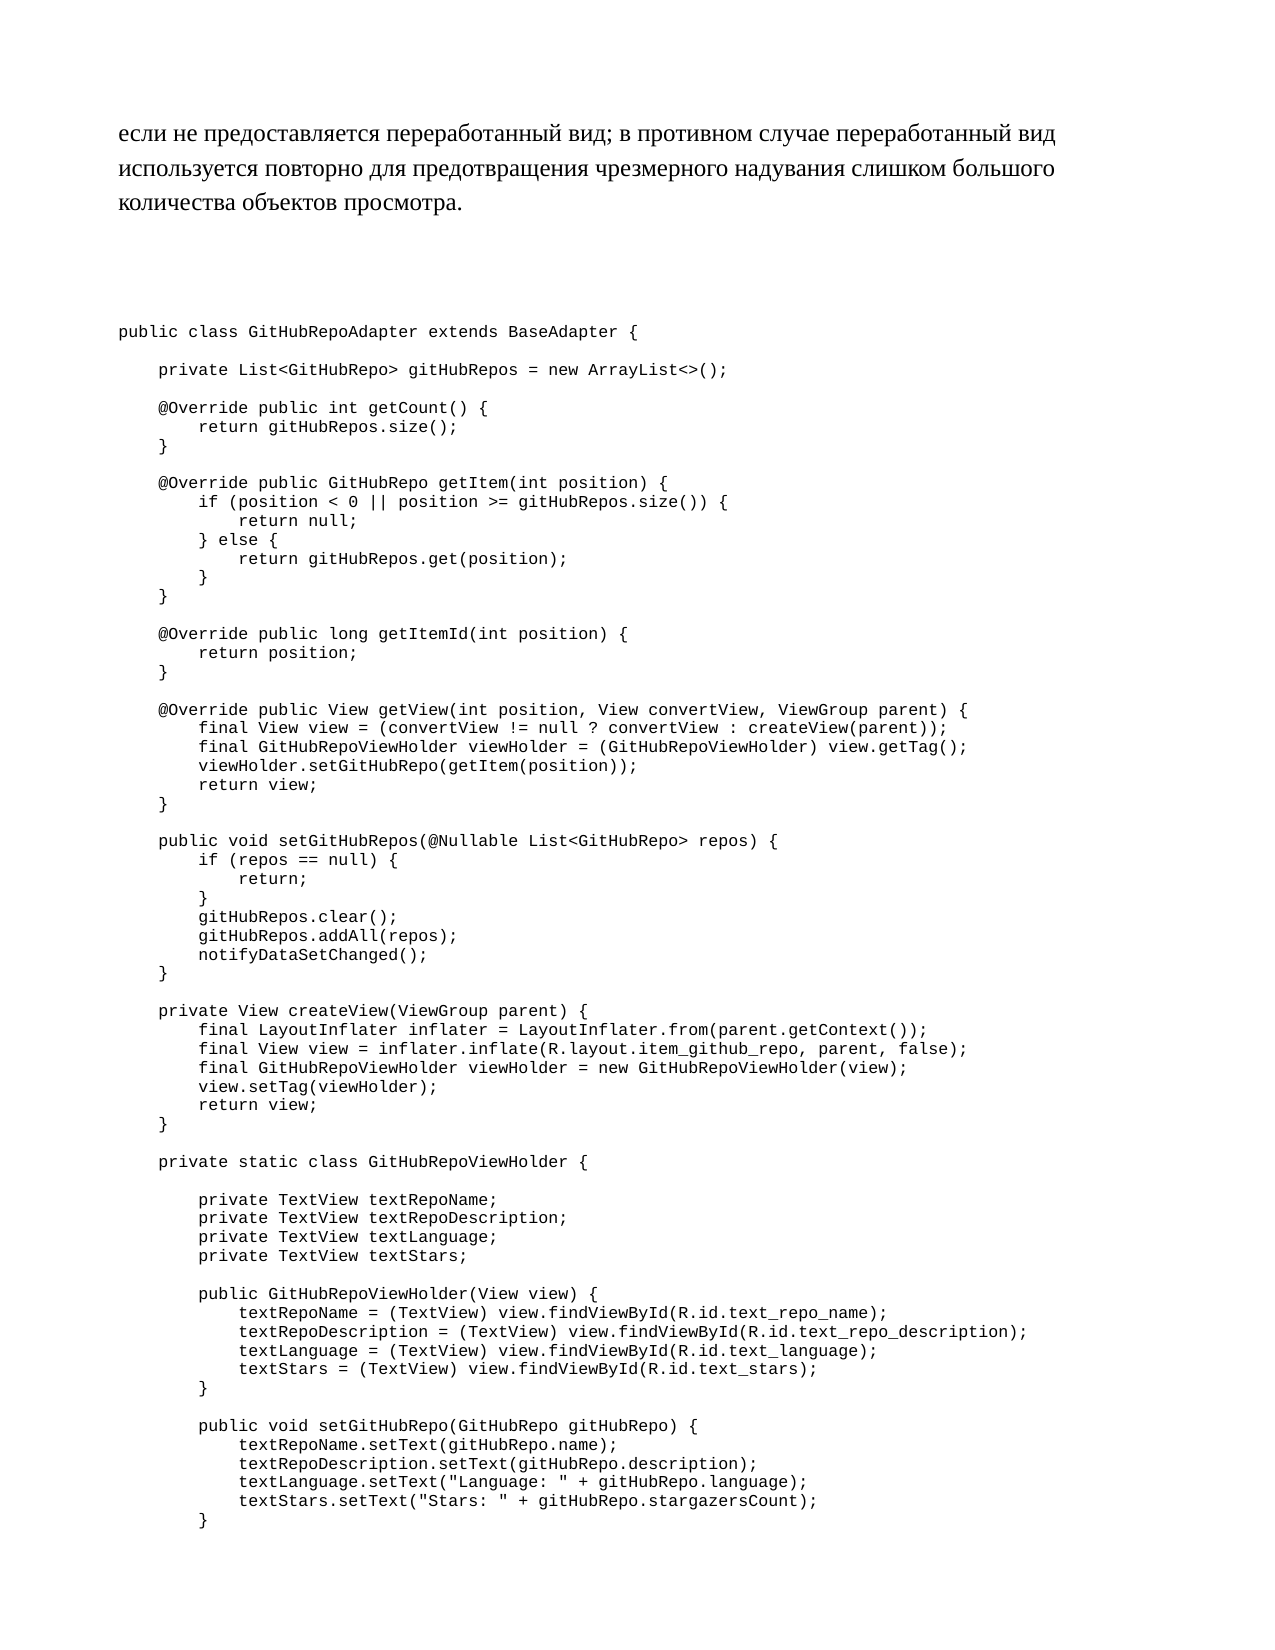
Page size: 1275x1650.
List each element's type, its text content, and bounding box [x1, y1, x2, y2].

text final LayoutInflater inflater = LayoutInflater.from(parent.getContext()); [118, 1022, 1157, 1040]
text notifyDataSetChanged(); [118, 946, 1157, 965]
text private TextView textStars; [118, 1248, 1157, 1267]
text textRepoName = (TextView) view.findViewById(R.id.text_repo_name); [118, 1304, 1157, 1323]
text } [118, 1116, 1157, 1135]
text } [118, 889, 1157, 908]
text public void setGitHubRepo(GitHubRepo gitHubRepo) { [118, 1417, 1157, 1436]
text private TextView textRepoDescription; [118, 1210, 1157, 1229]
text gitHubRepos.clear(); [118, 908, 1157, 927]
text } [118, 588, 1157, 607]
text public class GitHubRepoAdapter extends BaseAdapter { [118, 324, 1157, 343]
text textRepoDescription = (TextView) view.findViewById(R.id.text_repo_description); [118, 1323, 1157, 1342]
text textLanguage.setText("Language: " + gitHubRepo.language); [118, 1474, 1157, 1493]
text } [118, 1512, 1157, 1531]
text private TextView textRepoName; [118, 1191, 1157, 1210]
text } [118, 663, 1157, 682]
text final View view = inflater.inflate(R.layout.item_github_repo, parent, false); [118, 1040, 1157, 1059]
text @Override public GitHubRepo getItem(int position) { [118, 475, 1157, 494]
text return gitHubRepos.get(position); [118, 550, 1157, 569]
text textRepoDescription.setText(gitHubRepo.description); [118, 1455, 1157, 1474]
text private static class GitHubRepoViewHolder { [118, 1153, 1157, 1172]
text final View view = (convertView != null ? convertView : createView(parent)); [118, 720, 1157, 739]
text public GitHubRepoViewHolder(View view) { [118, 1286, 1157, 1304]
text return gitHubRepos.size(); [118, 418, 1157, 437]
text private View createView(ViewGroup parent) { [118, 1003, 1157, 1022]
text textLanguage = (TextView) view.findViewById(R.id.text_language); [118, 1342, 1157, 1361]
text } [118, 569, 1157, 588]
text textStars = (TextView) view.findViewById(R.id.text_stars); [118, 1361, 1157, 1380]
text view.setTag(viewHolder); [118, 1078, 1157, 1097]
text return position; [118, 644, 1157, 663]
text textRepoName.setText(gitHubRepo.name); [118, 1436, 1157, 1455]
text private TextView textLanguage; [118, 1229, 1157, 1248]
text return; [118, 871, 1157, 889]
text public void setGitHubRepos(@Nullable List<GitHubRepo> repos) { [118, 833, 1157, 852]
text textStars.setText("Stars: " + gitHubRepo.stargazersCount); [118, 1493, 1157, 1512]
text если не предоставляется переработанный вид; в противном случае переработанный вид используется повторно для предотвращения чрезмерного надувания слишком большого количества объектов просмотра. [118, 118, 1157, 216]
text return view; [118, 1097, 1157, 1116]
text } [118, 437, 1157, 456]
text } [118, 1380, 1157, 1399]
text } [118, 965, 1157, 984]
text @Override public long getItemId(int position) { [118, 626, 1157, 644]
text gitHubRepos.addAll(repos); [118, 927, 1157, 946]
text viewHolder.setGitHubRepo(getItem(position)); [118, 758, 1157, 776]
text final GitHubRepoViewHolder viewHolder = new GitHubRepoViewHolder(view); [118, 1059, 1157, 1078]
text if (repos == null) { [118, 852, 1157, 871]
text @Override public int getCount() { [118, 399, 1157, 418]
text return null; [118, 512, 1157, 531]
text private List<GitHubRepo> gitHubRepos = new ArrayList<>(); [118, 362, 1157, 381]
text } else { [118, 531, 1157, 550]
text @Override public View getView(int position, View convertView, ViewGroup parent) { [118, 701, 1157, 720]
text if (position < 0 || position >= gitHubRepos.size()) { [118, 494, 1157, 512]
text return view; [118, 776, 1157, 795]
text } [118, 795, 1157, 814]
text final GitHubRepoViewHolder viewHolder = (GitHubRepoViewHolder) view.getTag(); [118, 739, 1157, 758]
